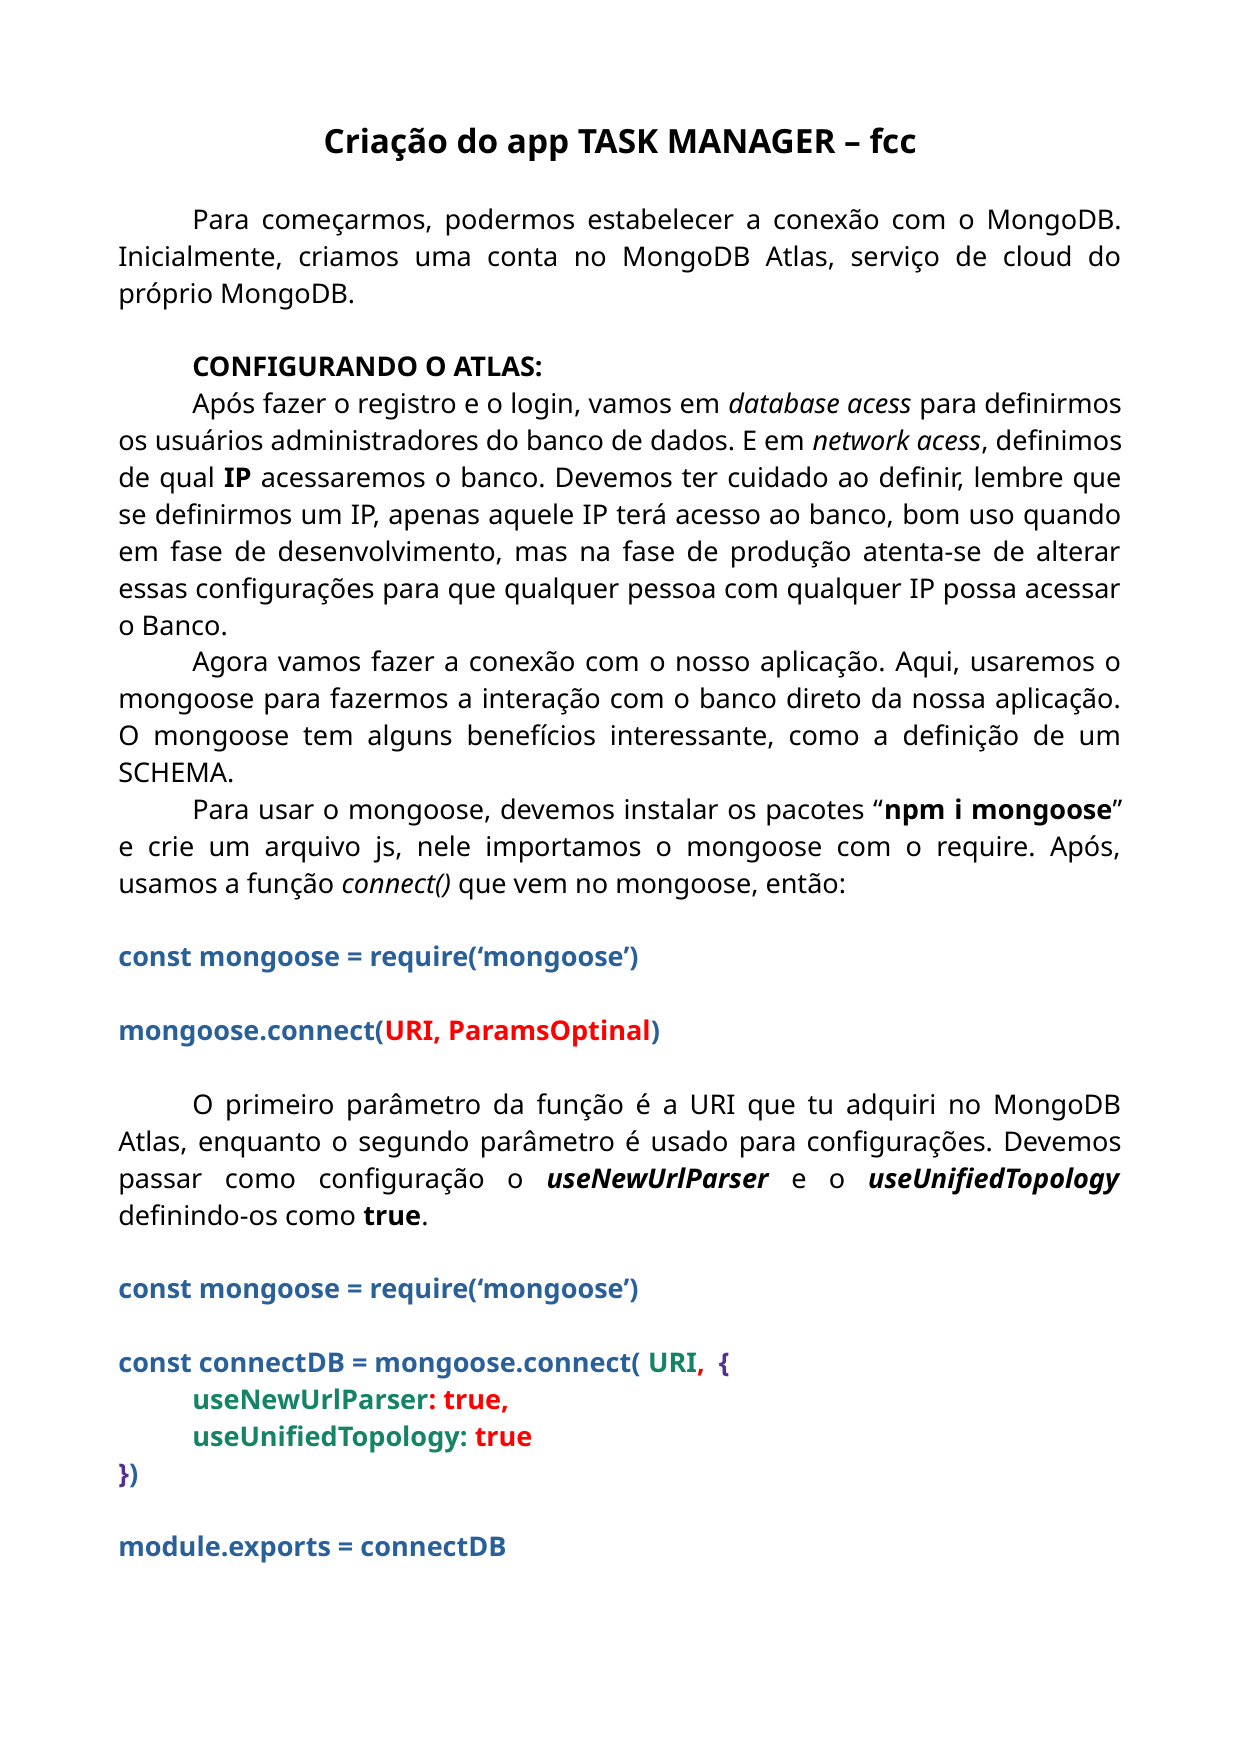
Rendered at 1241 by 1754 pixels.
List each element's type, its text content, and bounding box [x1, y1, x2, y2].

text useUnifiedTopology: true [118, 1417, 1122, 1454]
text O primeiro parâmetro da função é a URI que tu adquiri no MongoDB Atlas, enquanto o segundo parâmetro é usado para configurações. Devemos passar como configuração o useNewUrlParser e o useUnifiedTopology definindo-os como true. [118, 1085, 1122, 1233]
text const mongoose = require(‘mongoose’) [118, 938, 1122, 975]
text const mongoose = require(‘mongoose’) [118, 1270, 1122, 1307]
text Após fazer o registro e o login, vamos em database acess para definirmos os usuários administradores do banco de dados. E em network acess, definimos de qual IP acessaremos o banco. Devemos ter cuidado ao definir, lembre que se definirmos um IP, apenas aquele IP terá acesso ao banco, bom uso quando em fase de desenvolvimento, mas na fase de produção atenta-se de alterar essas configurações para que qualquer pessoa com qualquer IP possa acessar o Banco. [118, 385, 1122, 643]
text }) [118, 1454, 1122, 1491]
text Agora vamos fazer a conexão com o nosso aplicação. Aqui, usaremos o mongoose para fazermos a interação com o banco direto da nossa aplicação. O mongoose tem alguns benefícios interessante, como a definição de um SCHEMA. [118, 643, 1122, 790]
text const connectDB = mongoose.connect( URI, { [118, 1343, 1122, 1380]
text mongoose.connect(URI, ParamsOptinal) [118, 1012, 1122, 1048]
text module.exports = connectDB [118, 1528, 1122, 1565]
text useNewUrlParser: true, [118, 1380, 1122, 1417]
text Criação do app TASK MANAGER – fcc [118, 118, 1122, 163]
text Para começarmos, podermos estabelecer a conexão com o MongoDB. Inicialmente, criamos uma conta no MongoDB Atlas, serviço de cloud do próprio MongoDB. [118, 200, 1122, 311]
text Para usar o mongoose, devemos instalar os pacotes “npm i mongoose” e crie um arquivo js, nele importamos o mongoose com o require. Após, usamos a função connect() que vem no mongoose, então: [118, 790, 1122, 901]
text CONFIGURANDO O ATLAS: [118, 348, 1122, 385]
